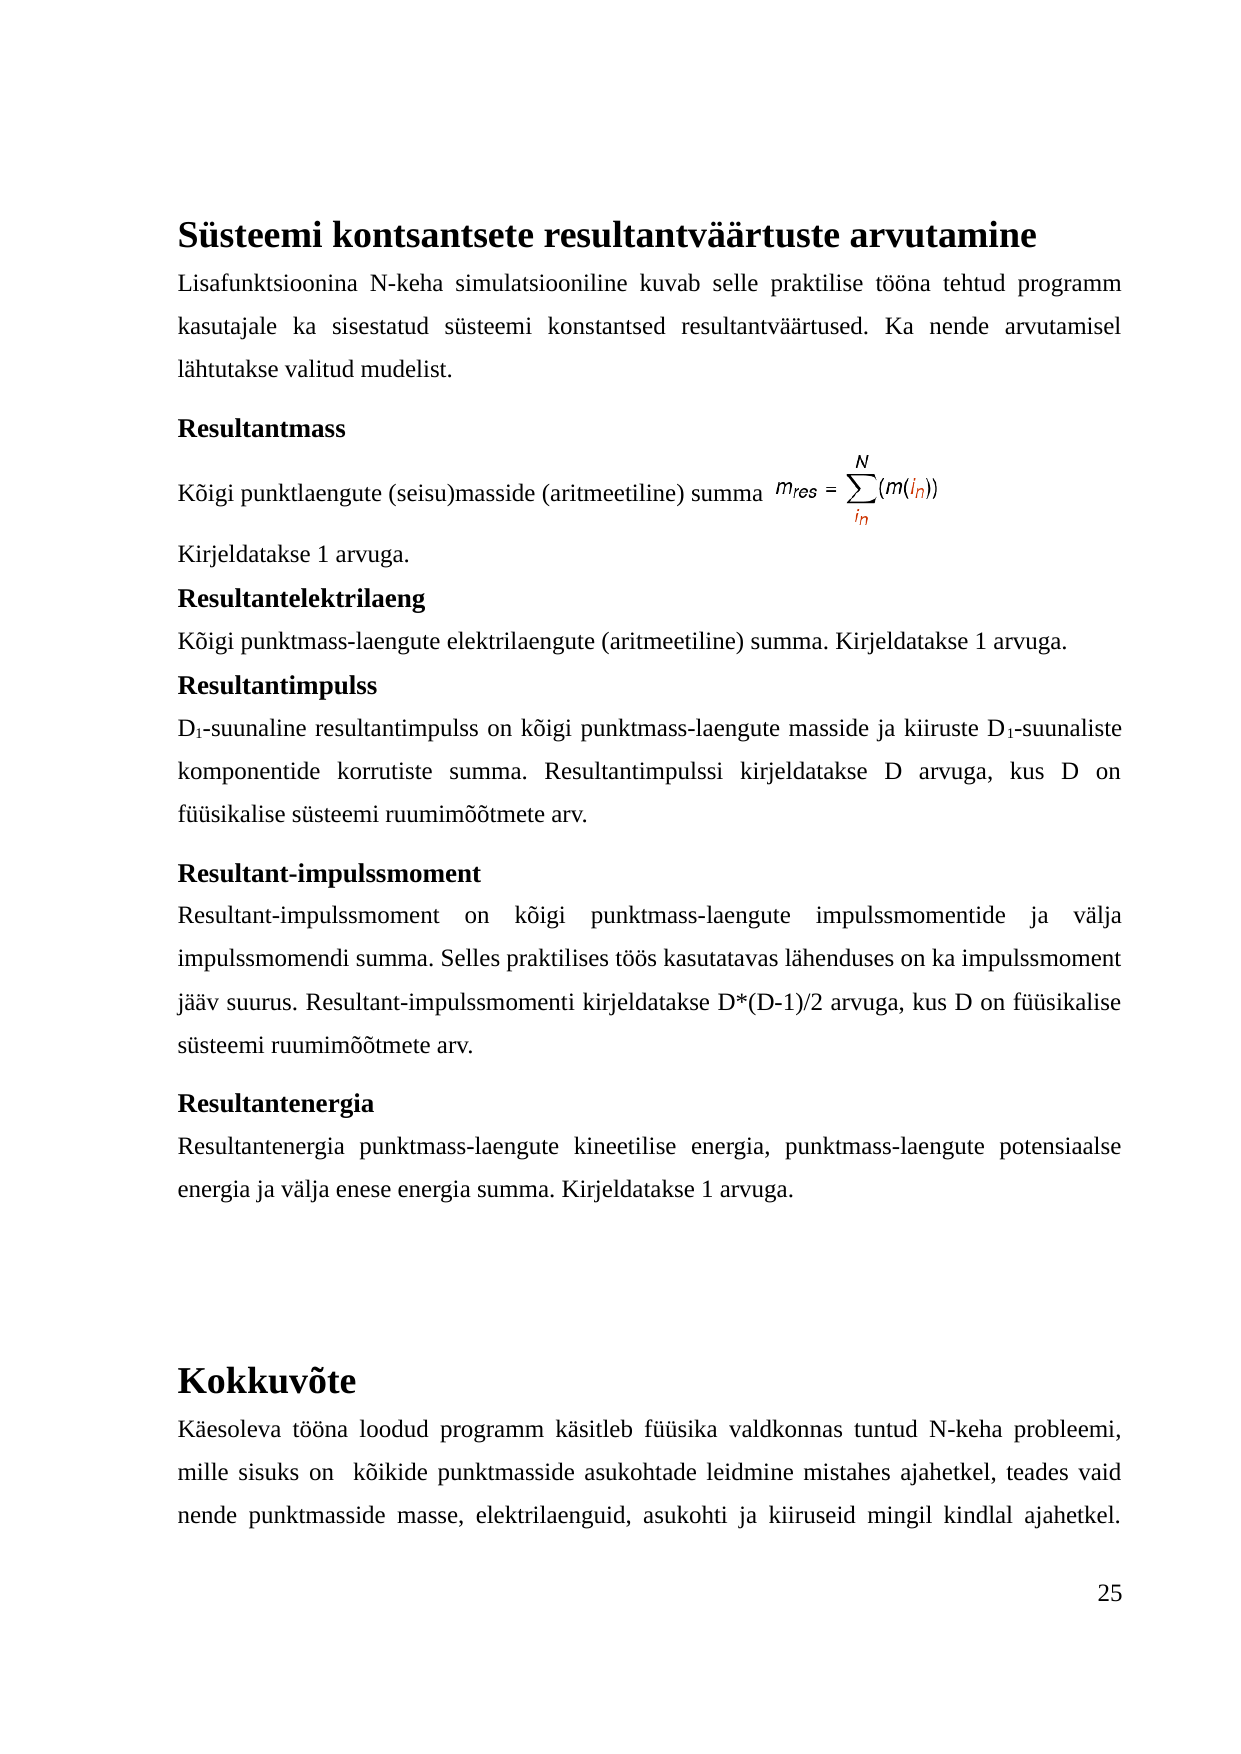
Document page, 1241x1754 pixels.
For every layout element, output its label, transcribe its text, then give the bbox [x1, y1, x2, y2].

subtitle Resultantenergia [177, 1087, 1122, 1118]
text D1-suunaline resultantimpulss on kõigi punktmass-laengute masside ja kiiruste D1-suunaliste komponentide korrutiste summa. Resultantimpulssi kirjeldatakse D arvuga, kus D on füüsikalise süsteemi ruumimõõtmete arv. [177, 713, 1122, 828]
subtitle Resultant-impulssmoment [177, 857, 1122, 888]
picture [775, 455, 937, 525]
text Kirjeldatakse 1 arvuga. [177, 539, 1122, 567]
text Kõigi punktmass-laengute elektrilaengute (aritmeetiline) summa. Kirjeldatakse 1 arvuga. [177, 626, 1122, 654]
text Lisafunktsioonina N-keha simulatsiooniline kuvab selle praktilise tööna tehtud programm kasutajale ka sisestatud süsteemi konstantsed resultantväärtused. Ka nende arvutamisel lähtutakse valitud mudelist. [177, 268, 1122, 383]
text Kõigi punktlaengute (seisu)masside (aritmeetiline) summa [177, 456, 775, 524]
subtitle Kokkuvõte [177, 1358, 1122, 1401]
subtitle Resultantimpulss [177, 669, 1122, 700]
subtitle Süsteemi kontsantsete resultantväärtuste arvutamine [177, 212, 1122, 256]
text Resultant-impulssmoment on kõigi punktmass-laengute impulssmomentide ja välja impulssmomendi summa. Selles praktilises töös kasutatavas lähenduses on ka impulssmoment jääv suurus. Resultant-impulssmomenti kirjeldatakse D*(D-1)/2 arvuga, kus D on füüsikalise süsteemi ruumimõõtmete arv. [177, 900, 1122, 1058]
subtitle Resultantmass [177, 412, 1122, 443]
text Käesoleva tööna loodud programm käsitleb füüsika valdkonnas tuntud N-keha probleemi, mille sisuks on kõikide punktmasside asukohtade leidmine mistahes ajahetkel, teades vaid nende punktmasside masse, elektrilaenguid, asukohti ja kiiruseid mingil kindlal ajahetkel. [177, 1414, 1122, 1529]
text [937, 456, 1122, 524]
subtitle Resultantelektrilaeng [177, 582, 1122, 613]
text Resultantenergia punktmass-laengute kineetilise energia, punktmass-laengute potensiaalse energia ja välja enese energia summa. Kirjeldatakse 1 arvuga. [177, 1131, 1122, 1203]
